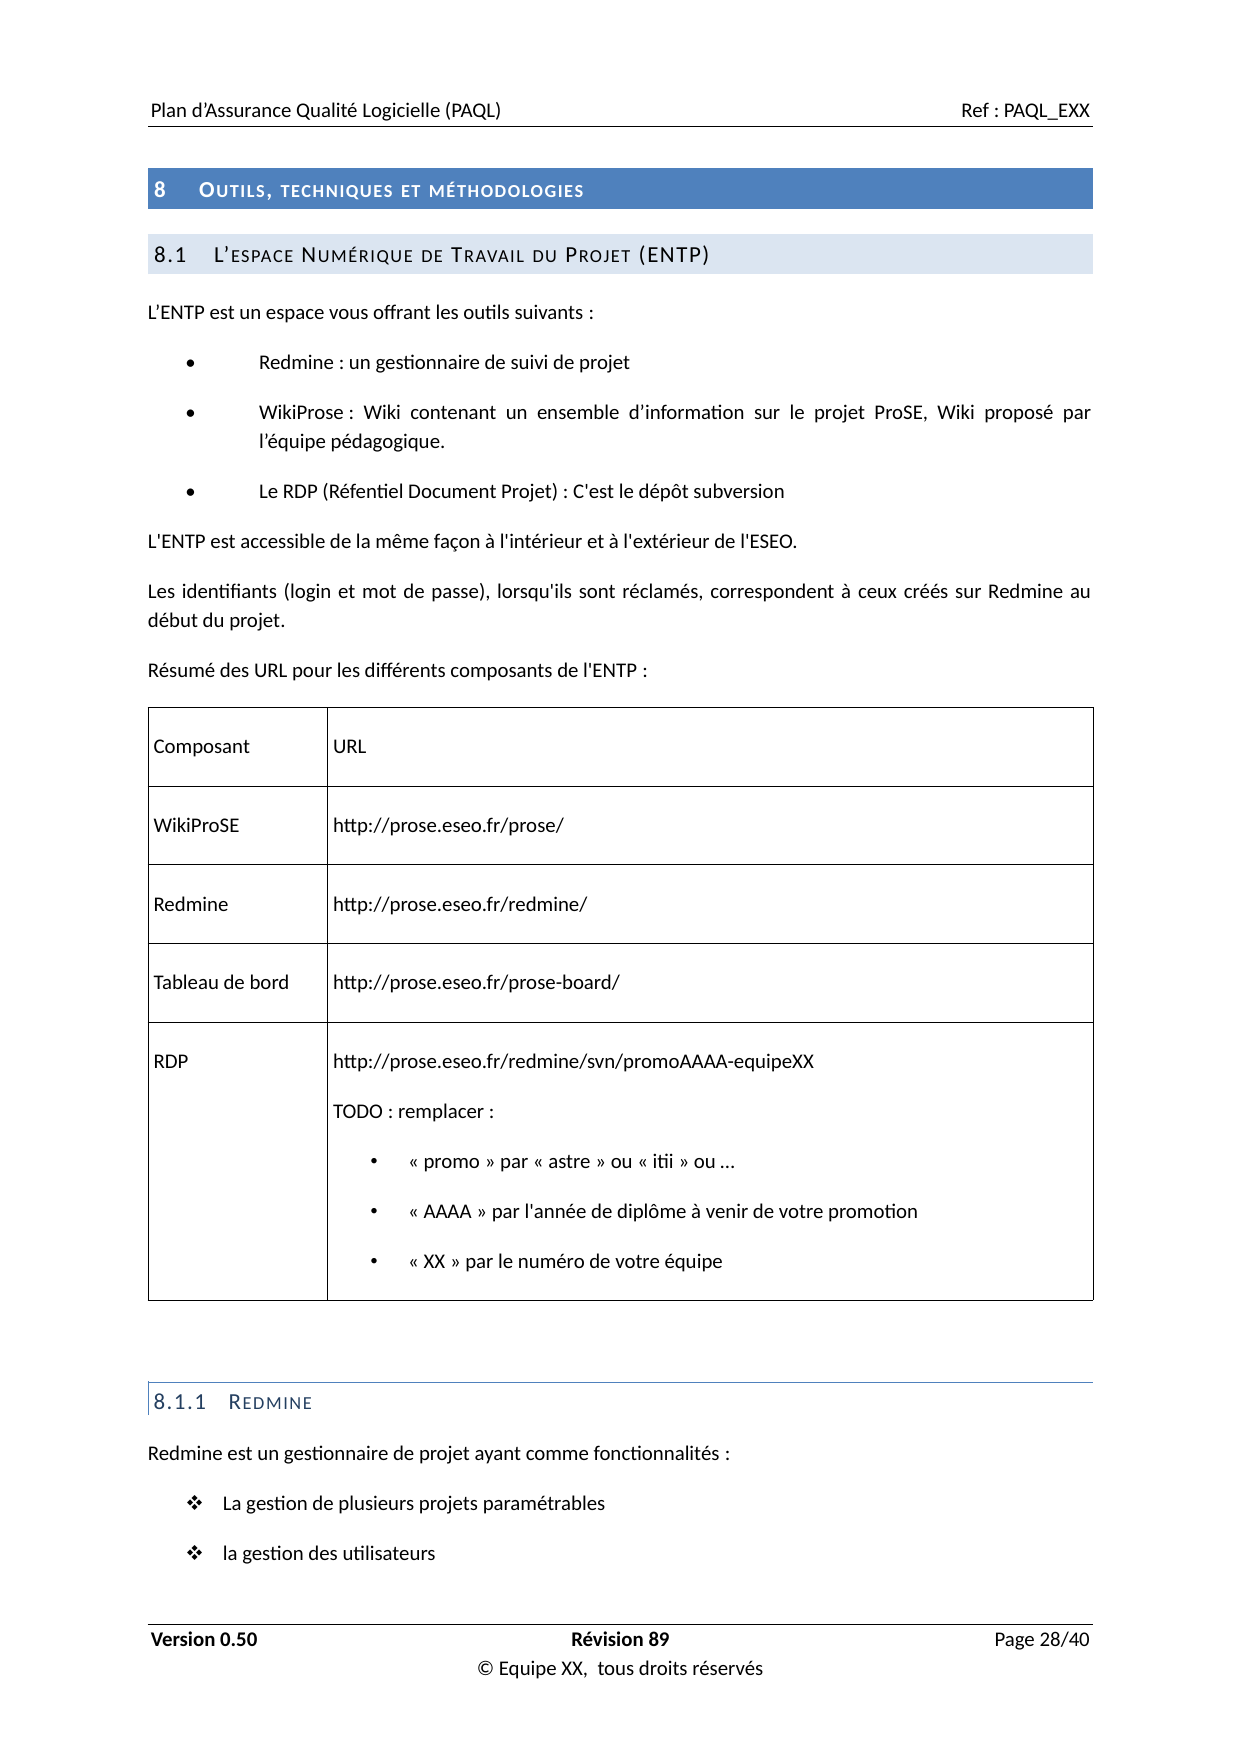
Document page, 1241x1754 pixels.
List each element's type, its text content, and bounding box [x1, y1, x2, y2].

table_cell http://prose.eseo.fr/redmine/svn/promoAAAA-equipeXX TODO : remplacer : « promo » par « astre » ou « itii » ou … « AAAA » par l'année de diplôme à venir de votre promotion « XX » par le numéro de votre équipe [328, 1023, 1093, 1300]
table_cell http://prose.eseo.fr/redmine/ [328, 865, 1093, 943]
text Résumé des URL pour les différents composants de l'ENTP : [148, 657, 1093, 683]
table_cell RDP [149, 1023, 327, 1300]
table_header URL [328, 708, 1093, 786]
table_cell Redmine [149, 865, 327, 943]
list La gestion de plusieurs projets paramétrables [185, 1490, 1093, 1515]
subtitle L’espace Numérique de Travail du Projet (ENTP) [154, 240, 1086, 268]
table_cell Tableau de bord [149, 944, 327, 1022]
list WikiProse : Wiki contenant un ensemble d’information sur le projet ProSE, Wiki proposé par l’équipe pédagogique. [185, 399, 1093, 454]
text Les identifiants (login et mot de passe), lorsqu'ils sont réclamés, correspondent à ceux créés sur Redmine au début du projet. [148, 578, 1093, 633]
text L’ENTP est un espace vous offrant les outils suivants : [148, 299, 1093, 325]
table_header Composant [149, 708, 327, 786]
text L'ENTP est accessible de la même façon à l'intérieur et à l'extérieur de l'ESEO. [148, 528, 1093, 554]
subtitle Outils, techniques et méthodologies [154, 175, 1086, 203]
subtitle Redmine [149, 1383, 1093, 1415]
table_cell http://prose.eseo.fr/prose-board/ [328, 944, 1093, 1022]
list la gestion des utilisateurs [185, 1540, 1093, 1565]
list Le RDP (Réfentiel Document Projet) : C'est le dépôt subversion [185, 478, 1093, 504]
table_cell WikiProSE [149, 787, 327, 864]
text Redmine est un gestionnaire de projet ayant comme fonctionnalités : [148, 1440, 1093, 1465]
list Redmine : un gestionnaire de suivi de projet [185, 349, 1093, 375]
table_cell http://prose.eseo.fr/prose/ [328, 787, 1093, 864]
